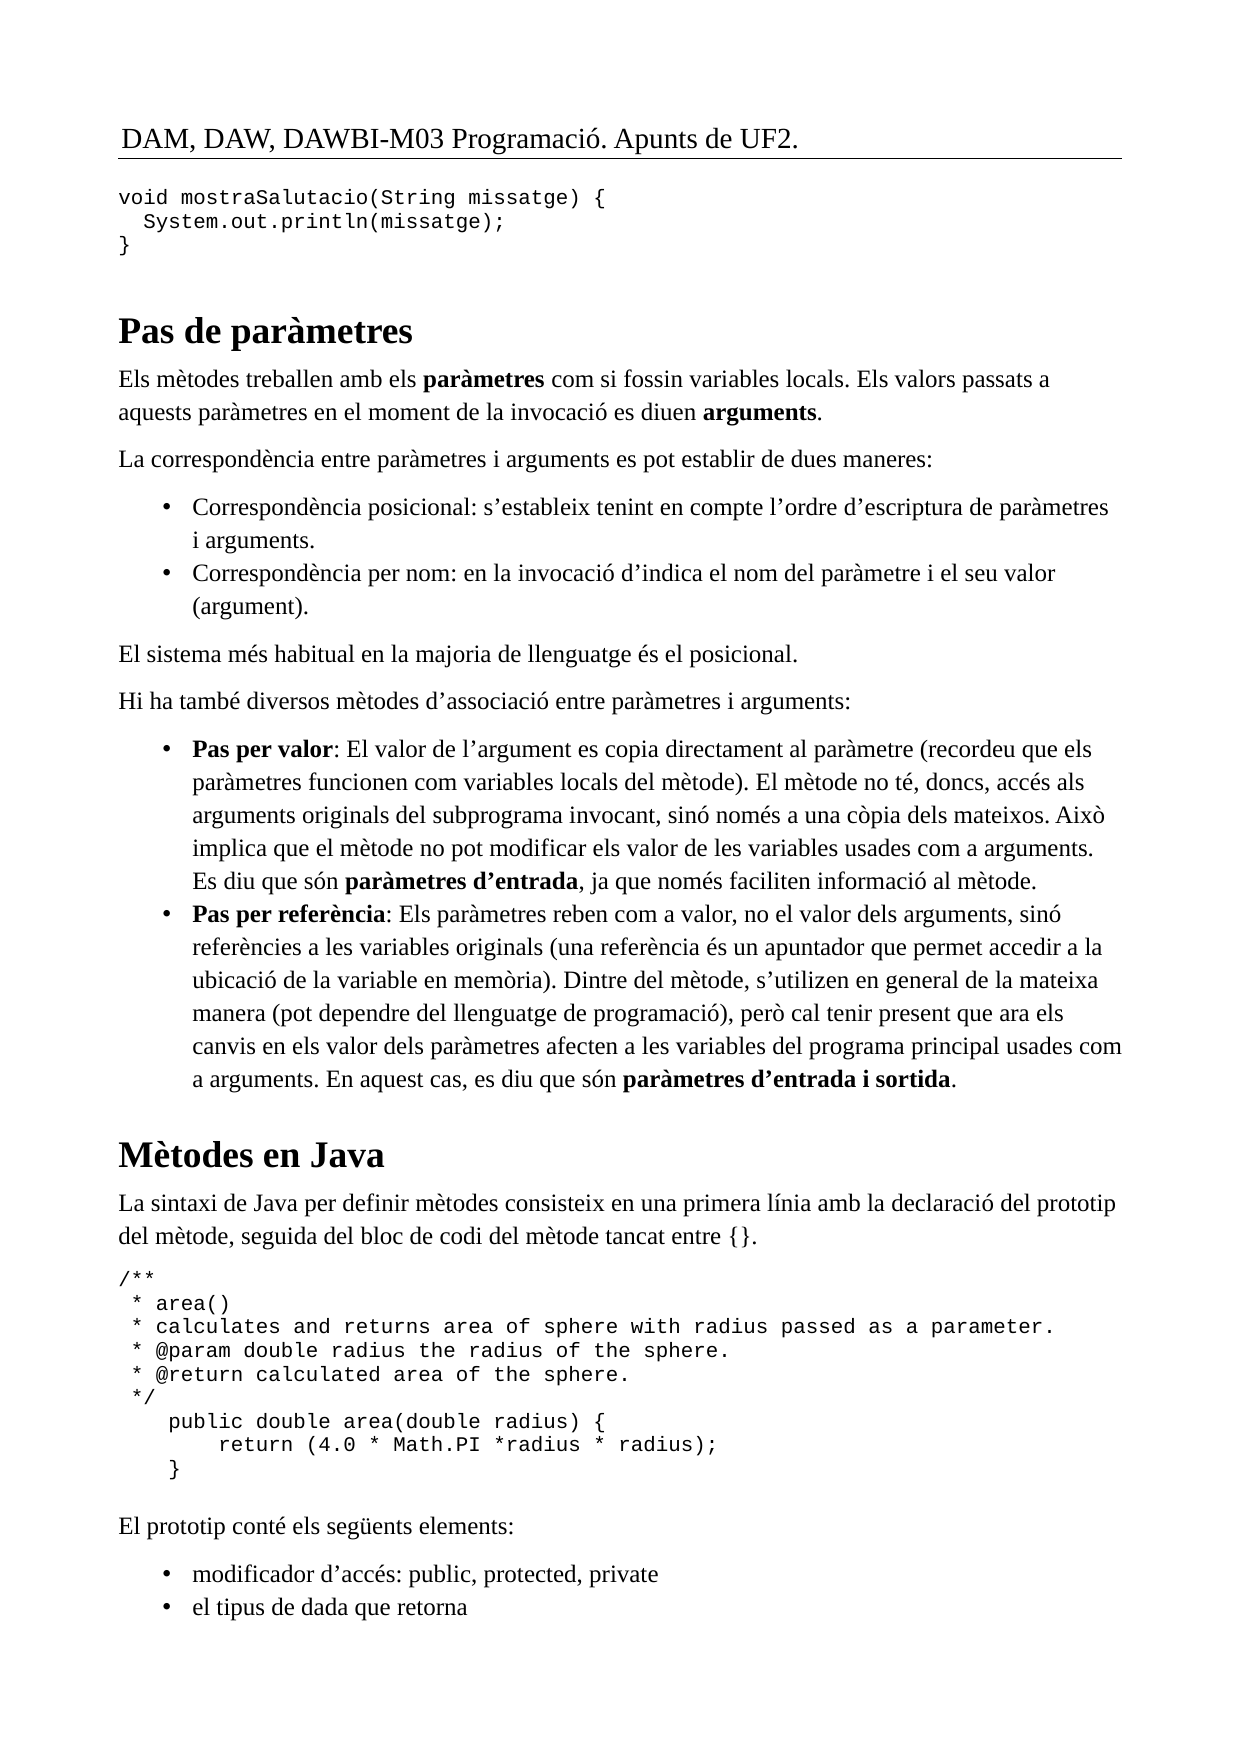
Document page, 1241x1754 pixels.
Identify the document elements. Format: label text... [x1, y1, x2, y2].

text } [118, 1458, 1122, 1482]
subtitle Pas de paràmetres [118, 308, 1122, 351]
text Hi ha també diversos mètodes d’associació entre paràmetres i arguments: [118, 686, 1122, 715]
text return (4.0 * Math.PI *radius * radius); [118, 1434, 1122, 1458]
list modificador d’accés: public, protected, private [162, 1559, 1122, 1588]
list el tipus de dada que retorna [162, 1592, 1122, 1621]
text * @return calculated area of the sphere. [118, 1363, 1122, 1387]
list Pas per valor: El valor de l’argument es copia directament al paràmetre (recordeu que els paràmetres funcionen com variables locals del mètode). El mètode no té, doncs, accés als arguments originals del subprograma invocant, sinó només a una còpia dels mateixos. Això implica que el mètode no pot modificar els valor de les variables usades com a arguments. Es diu que són paràmetres d’entrada, ja que només faciliten informació al mètode. [162, 734, 1122, 895]
list Correspondència posicional: s’estableix tenint en compte l’ordre d’escriptura de paràmetres i arguments. [162, 492, 1122, 554]
text La sintaxi de Java per definir mètodes consisteix en una primera línia amb la declaració del prototip del mètode, seguida del bloc de codi del mètode tancat entre {}. [118, 1188, 1122, 1250]
text La correspondència entre paràmetres i arguments es pot establir de dues maneres: [118, 444, 1122, 473]
text } [118, 234, 1122, 258]
list Pas per referència: Els paràmetres reben com a valor, no el valor dels arguments, sinó referències a les variables originals (una referència és un apuntador que permet accedir a la ubicació de la variable en memòria). Dintre del mètode, s’utilizen en general de la mateixa manera (pot dependre del llenguatge de programació), però cal tenir present que ara els canvis en els valor dels paràmetres afecten a les variables del programa principal usades com a arguments. En aquest cas, es diu que són paràmetres d’entrada i sortida. [162, 899, 1122, 1093]
text El sistema més habitual en la majoria de llenguatge és el posicional. [118, 639, 1122, 668]
text El prototip conté els següents elements: [118, 1511, 1122, 1540]
text * area() [118, 1293, 1122, 1316]
text void mostraSalutacio(String missatge) { [118, 187, 1122, 211]
text */ [118, 1387, 1122, 1411]
subtitle Mètodes en Java [118, 1133, 1122, 1176]
text Els mètodes treballen amb els paràmetres com si fossin variables locals. Els valors passats a aquests paràmetres en el moment de la invocació es diuen arguments. [118, 364, 1122, 426]
list Correspondència per nom: en la invocació d’indica el nom del paràmetre i el seu valor (argument). [162, 558, 1122, 620]
text public double area(double radius) { [118, 1411, 1122, 1434]
text System.out.println(missatge); [118, 211, 1122, 234]
text * calculates and returns area of sphere with radius passed as a parameter. [118, 1316, 1122, 1340]
text * @param double radius the radius of the sphere. [118, 1340, 1122, 1363]
text /** [118, 1269, 1122, 1293]
